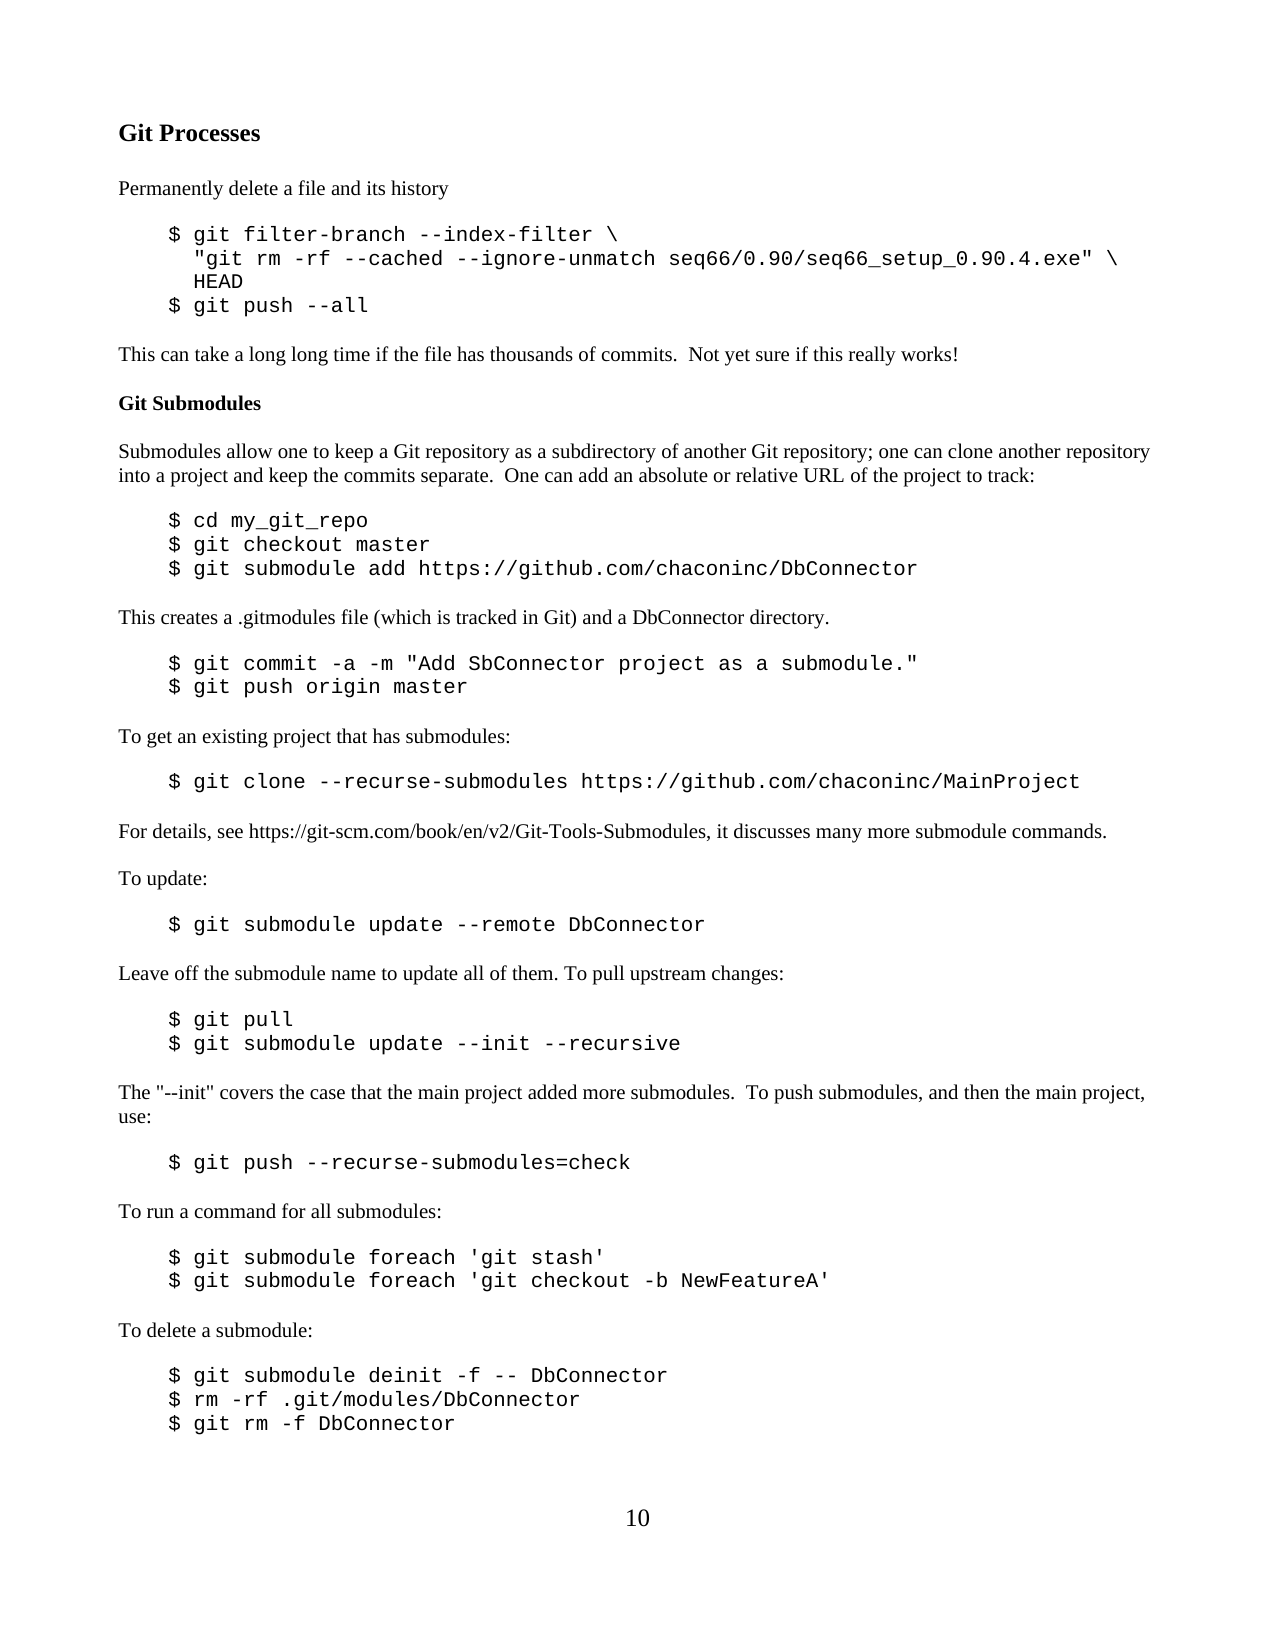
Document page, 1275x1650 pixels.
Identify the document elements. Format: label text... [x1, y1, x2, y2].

text To get an existing project that has submodules: [118, 723, 1157, 748]
text To run a command for all submodules: [118, 1199, 1157, 1223]
text $ git push --recurse-submodules=check [118, 1152, 1157, 1175]
text $ git rm -f DbConnector [118, 1413, 1157, 1436]
text $ git submodule foreach 'git stash' [118, 1247, 1157, 1270]
text $ git pull [118, 1009, 1157, 1033]
text Permanently delete a file and its history [118, 176, 1157, 200]
text $ git clone --recurse-submodules https://github.com/chaconinc/MainProject [118, 771, 1157, 795]
text $ cd my_git_repo [118, 510, 1157, 534]
text $ rm -rf .git/modules/DbConnector [118, 1389, 1157, 1413]
text The "--init" covers the case that the main project added more submodules. To push submodules, and then the main project, use: [118, 1080, 1157, 1128]
text $ git commit -a -m "Add SbConnector project as a submodule." [118, 653, 1157, 676]
text $ git submodule update --remote DbConnector [118, 914, 1157, 938]
text This can take a long long time if the file has thousands of commits. Not yet sure if this really works! [118, 342, 1157, 366]
text For details, see https://git-scm.com/book/en/v2/Git-Tools-Submodules, it discusses many more submodule commands. [118, 818, 1157, 843]
text To update: [118, 866, 1157, 890]
text $ git push origin master [118, 676, 1157, 700]
text $ git submodule update --init --recursive [118, 1033, 1157, 1056]
text HEAD [118, 271, 1157, 295]
text $ git push --all [118, 295, 1157, 319]
text $ git submodule deinit -f -- DbConnector [118, 1365, 1157, 1389]
text "git rm -rf --cached --ignore-unmatch seq66/0.90/seq66_setup_0.90.4.exe" \ [118, 248, 1157, 271]
text $ git filter-branch --index-filter \ [118, 224, 1157, 248]
text Submodules allow one to keep a Git repository as a subdirectory of another Git repository; one can clone another repository into a project and keep the commits separate. One can add an absolute or relative URL of the project to track: [118, 438, 1157, 487]
text $ git checkout master [118, 534, 1157, 558]
text $ git submodule add https://github.com/chaconinc/DbConnector [118, 558, 1157, 581]
text This creates a .gitmodules file (which is tracked in Git) and a DbConnector directory. [118, 605, 1157, 629]
text To delete a submodule: [118, 1318, 1157, 1342]
text Leave off the submodule name to update all of them. To pull upstream changes: [118, 961, 1157, 985]
text Git Submodules [118, 390, 1157, 414]
text $ git submodule foreach 'git checkout -b NewFeatureA' [118, 1270, 1157, 1294]
